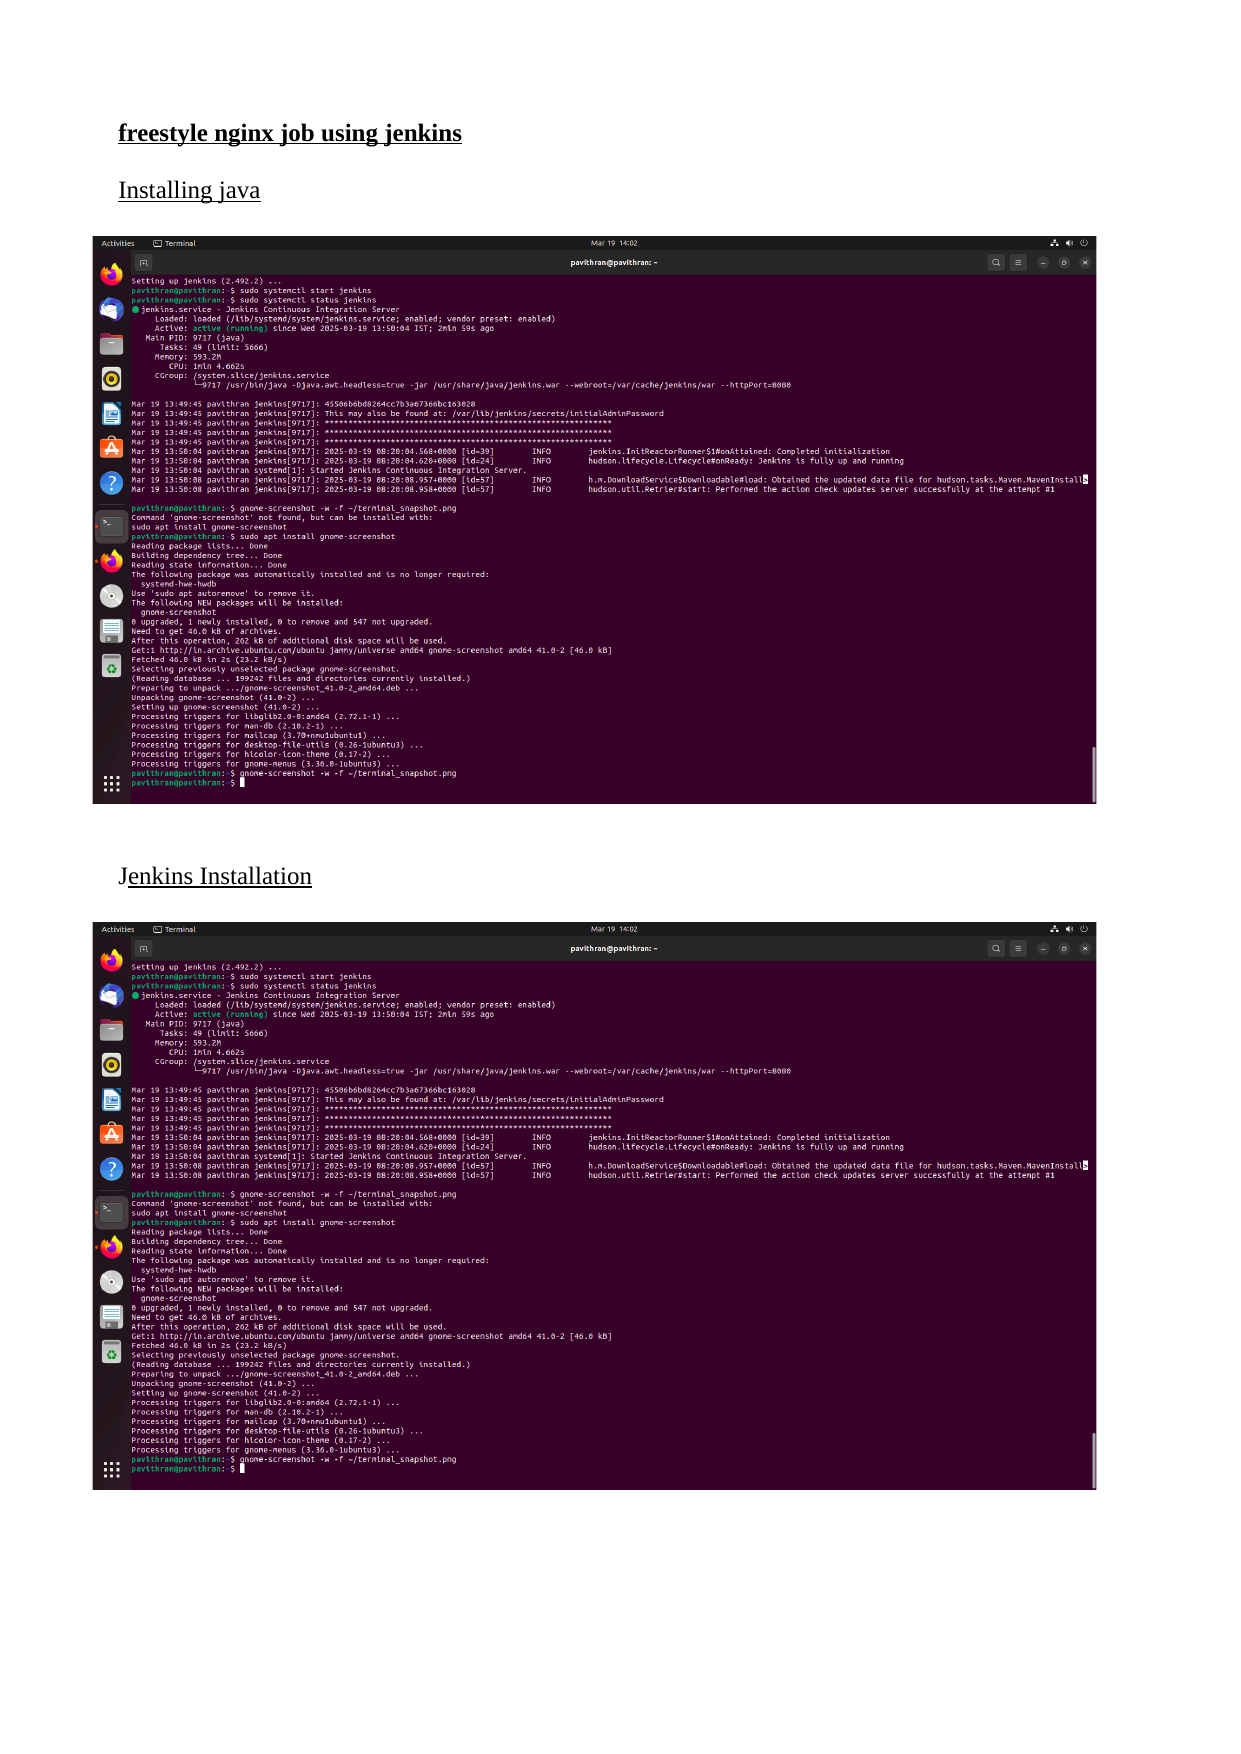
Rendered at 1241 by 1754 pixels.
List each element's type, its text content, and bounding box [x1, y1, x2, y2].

picture [92, 236, 1097, 804]
picture [92, 922, 1097, 1490]
text freestyle nginx job using jenkins [118, 118, 1122, 147]
text Installing java [118, 176, 1122, 204]
text Jenkins Installation [118, 861, 1122, 890]
